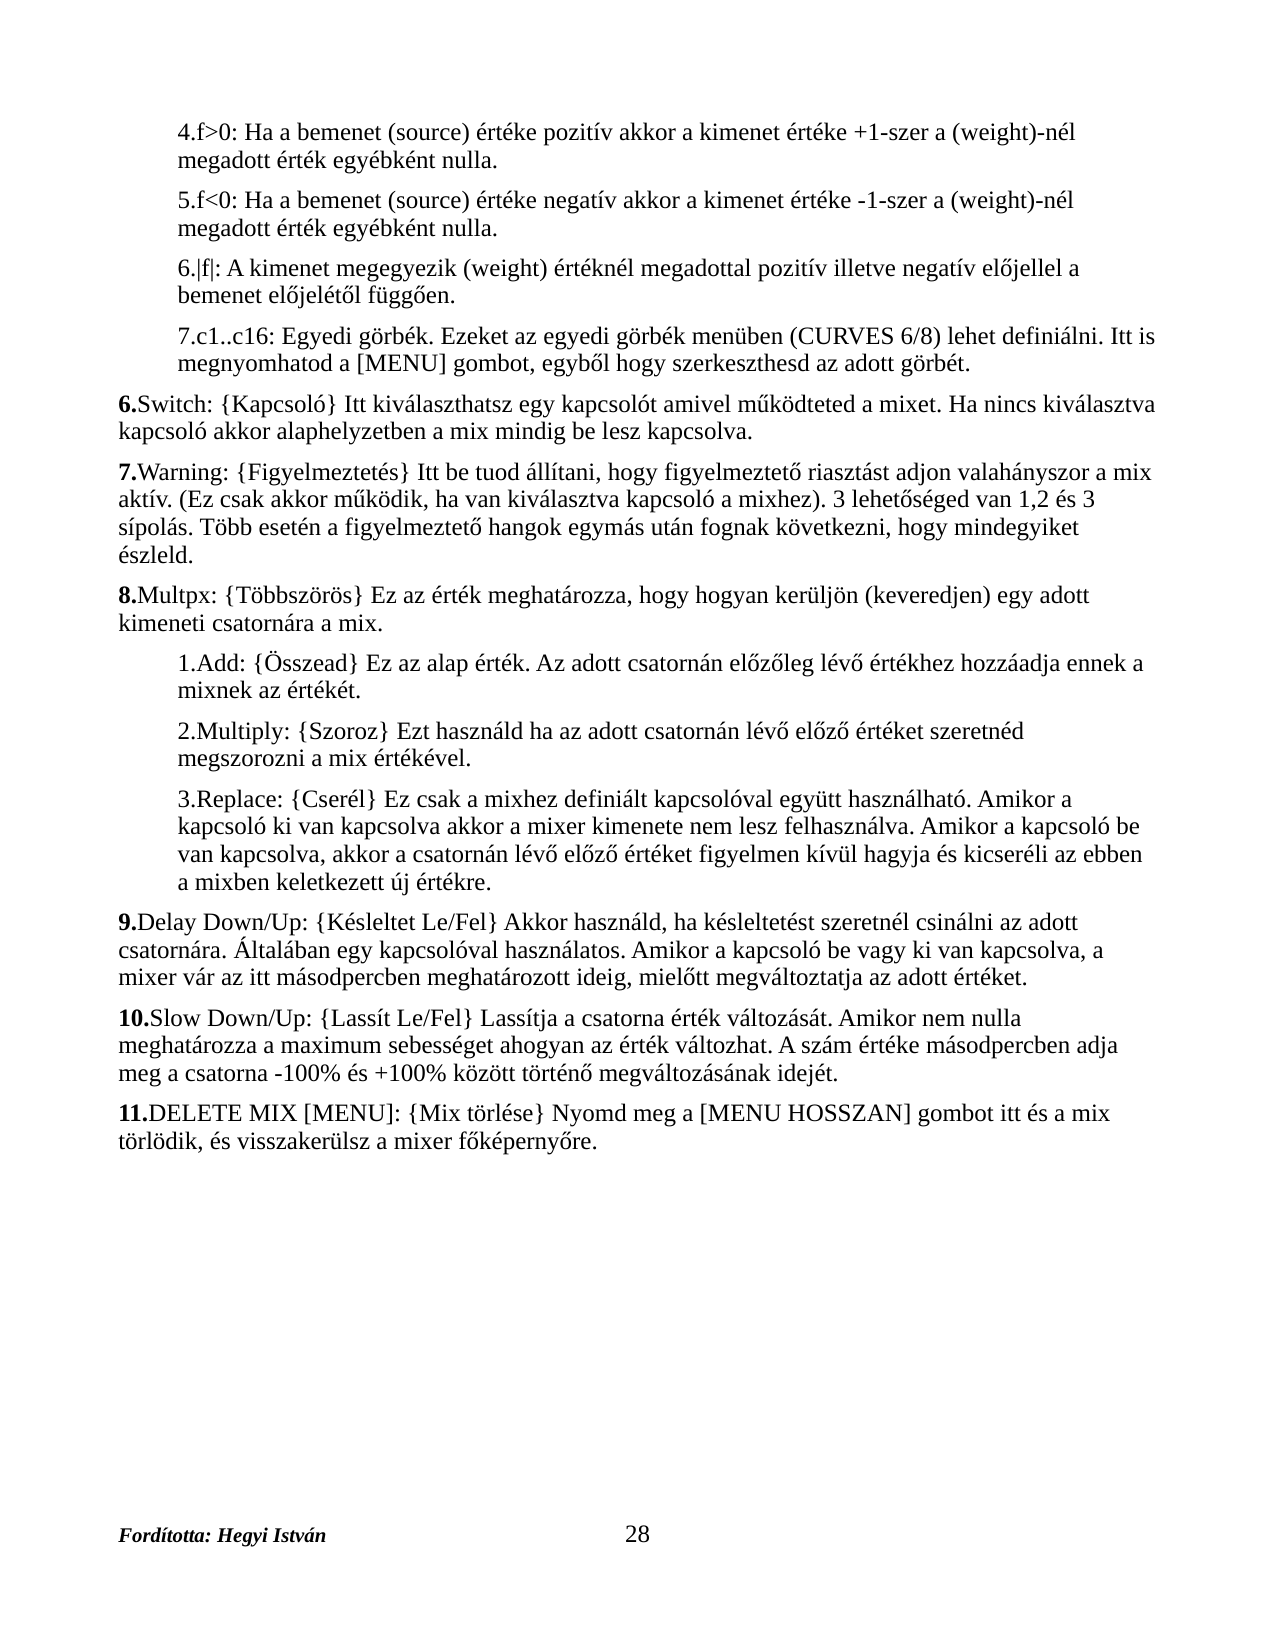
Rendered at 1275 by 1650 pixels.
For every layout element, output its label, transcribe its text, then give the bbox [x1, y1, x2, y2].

list DELETE MIX [MENU]: {Mix törlése} Nyomd meg a [MENU HOSSZAN] gombot itt és a mix törlödik, és visszakerülsz a mixer főképernyőre. [118, 1099, 1157, 1155]
list Delay Down/Up: {Késleltet Le/Fel} Akkor használd, ha késleltetést szeretnél csinálni az adott csatornára. Általában egy kapcsolóval használatos. Amikor a kapcsoló be vagy ki van kapcsolva, a mixer vár az itt másodpercben meghatározott ideig, mielőtt megváltoztatja az adott értéket. [118, 908, 1157, 991]
list f<0: Ha a bemenet (source) értéke negatív akkor a kimenet értéke -1-szer a (weight)-nél megadott érték egyébként nulla. [118, 186, 1157, 241]
list Warning: {Figyelmeztetés} Itt be tuod állítani, hogy figyelmeztető riasztást adjon valahányszor a mix aktív. (Ez csak akkor működik, ha van kiválasztva kapcsoló a mixhez). 3 lehetőséged van 1,2 és 3 sípolás. Több esetén a figyelmeztető hangok egymás után fognak következni, hogy mindegyiket észleld. [118, 458, 1157, 568]
list Add: {Összead} Ez az alap érték. Az adott csatornán előzőleg lévő értékhez hozzáadja ennek a mixnek az értékét. [118, 649, 1157, 704]
list |f|: A kimenet megegyezik (weight) értéknél megadottal pozitív illetve negatív előjellel a bemenet előjelétől függően. [118, 254, 1157, 309]
list c1..c16: Egyedi görbék. Ezeket az egyedi görbék menüben (CURVES 6/8) lehet definiálni. Itt is megnyomhatod a [MENU] gombot, egyből hogy szerkeszthesd az adott görbét. [118, 322, 1157, 377]
list Multiply: {Szoroz} Ezt használd ha az adott csatornán lévő előző értéket szeretnéd megszorozni a mix értékével. [118, 717, 1157, 772]
list Multpx: {Többszörös} Ez az érték meghatározza, hogy hogyan kerüljön (keveredjen) egy adott kimeneti csatornára a mix. [118, 581, 1157, 636]
list f>0: Ha a bemenet (source) értéke pozitív akkor a kimenet értéke +1-szer a (weight)-nél megadott érték egyébként nulla. [118, 118, 1157, 173]
list Replace: {Cserél} Ez csak a mixhez definiált kapcsolóval együtt használható. Amikor a kapcsoló ki van kapcsolva akkor a mixer kimenete nem lesz felhasználva. Amikor a kapcsoló be van kapcsolva, akkor a csatornán lévő előző értéket figyelmen kívül hagyja és kicseréli az ebben a mixben keletkezett új értékre. [118, 785, 1157, 896]
list Slow Down/Up: {Lassít Le/Fel} Lassítja a csatorna érték változását. Amikor nem nulla meghatározza a maximum sebességet ahogyan az érték változhat. A szám értéke másodpercben adja meg a csatorna -100% és +100% között történő megváltozásának idejét. [118, 1004, 1157, 1087]
list Switch: {Kapcsoló} Itt kiválaszthatsz egy kapcsolót amivel működteted a mixet. Ha nincs kiválasztva kapcsoló akkor alaphelyzetben a mix mindig be lesz kapcsolva. [118, 390, 1157, 445]
